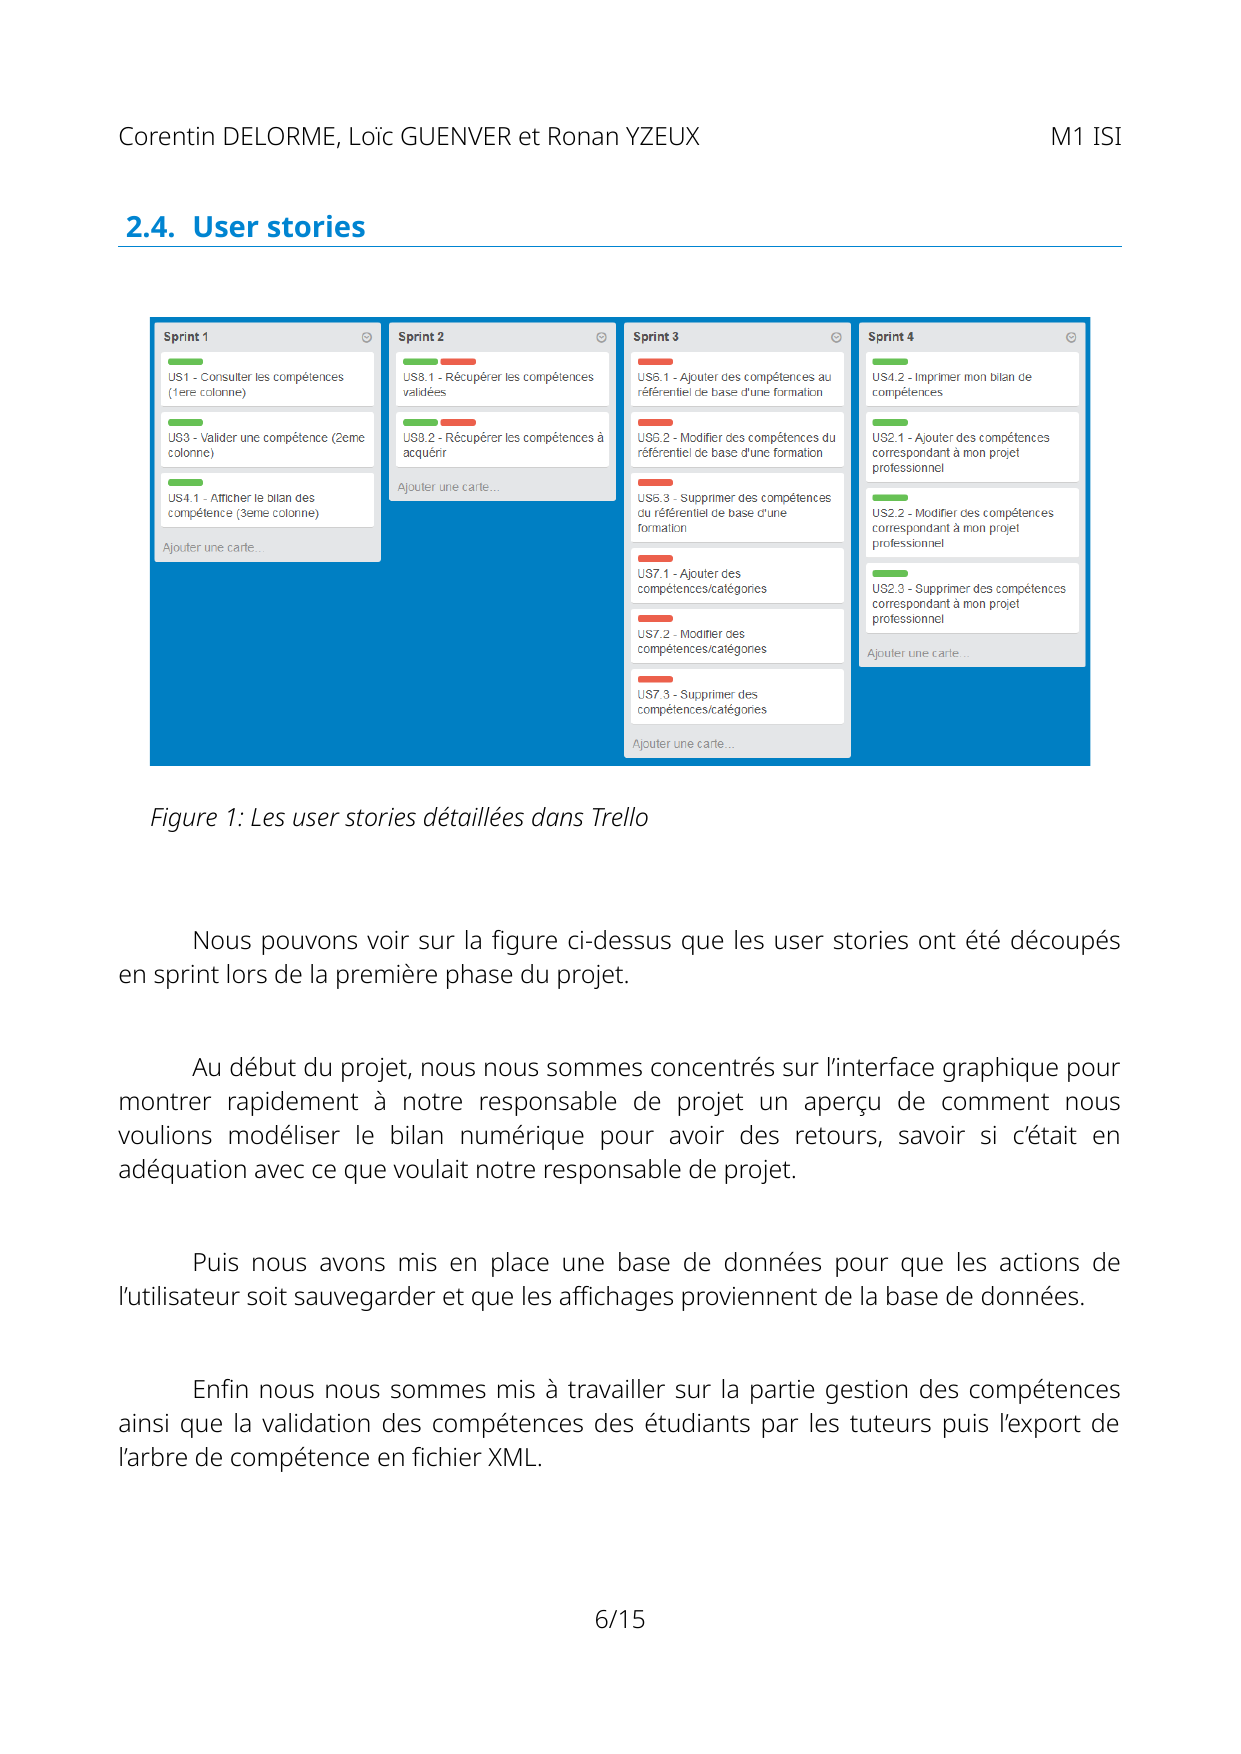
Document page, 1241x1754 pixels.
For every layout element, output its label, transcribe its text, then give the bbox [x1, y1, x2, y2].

picture [860, 323, 1085, 666]
text Puis nous avons mis en place une base de données pour que les actions de l’utilisateur soit sauvegarder et que les affichages proviennent de la base de données. [118, 1245, 1122, 1313]
text Enfin nous nous sommes mis à travailler sur la partie gestion des compétences ainsi que la validation des compétences des étudiants par les tuteurs puis l’export de l’arbre de compétence en fichier XML. [118, 1372, 1122, 1474]
text Au début du projet, nous nous sommes concentrés sur l’interface graphique pour montrer rapidement à notre responsable de projet un aperçu de comment nous voulions modéliser le bilan numérique pour avoir des retours, savoir si c’était en adéquation avec ce que voulait notre responsable de projet. [118, 1049, 1122, 1186]
picture [390, 323, 615, 500]
picture [625, 323, 850, 757]
text Figure 1: Les user stories détaillées dans Trello [150, 766, 1090, 834]
text Nous pouvons voir sur la figure ci-dessus que les user stories ont été découpés en sprint lors de la première phase du projet. [118, 922, 1122, 990]
picture [155, 323, 380, 561]
subtitle User stories [118, 207, 1122, 246]
